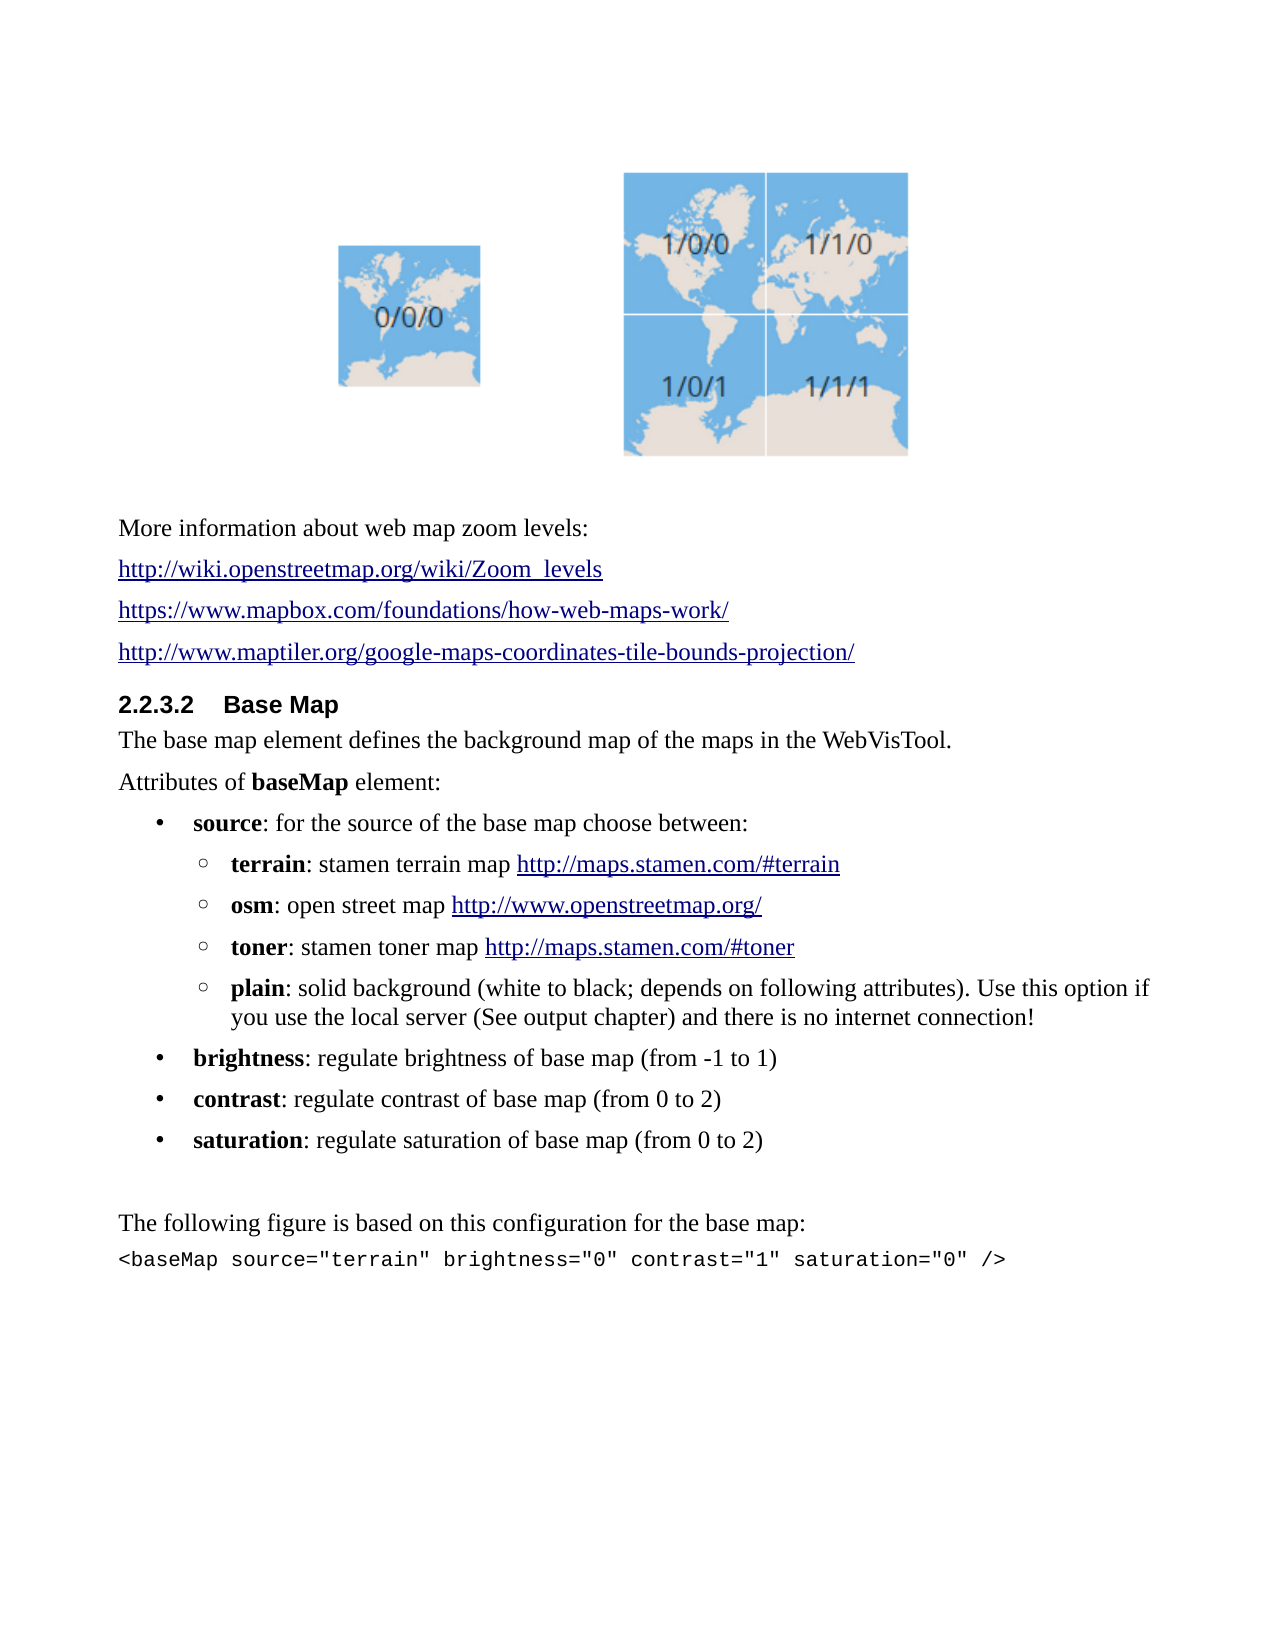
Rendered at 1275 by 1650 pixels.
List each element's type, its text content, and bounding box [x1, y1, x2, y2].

text <baseMap source="terrain" brightness="0" contrast="1" saturation="0" /> [118, 1249, 1157, 1273]
picture [327, 235, 490, 398]
list terrain: stamen terrain map http://maps.stamen.com/#terrain [193, 849, 1157, 878]
text Attributes of baseMap element: [118, 767, 1157, 795]
list brightness: regulate brightness of base map (from -1 to 1) [156, 1043, 1157, 1072]
picture [610, 159, 923, 472]
text https://www.mapbox.com/foundations/how-web-maps-work/ [118, 596, 1157, 624]
text http://www.maptiler.org/google-maps-coordinates-tile-bounds-projection/ [118, 637, 1157, 666]
list saturation: regulate saturation of base map (from 0 to 2) [156, 1125, 1157, 1154]
text The following figure is based on this configuration for the base map: [118, 1208, 1157, 1237]
text More information about web map zoom levels: [118, 513, 1157, 542]
list plain: solid background (white to black; depends on following attributes). Use this option if you use the local server (See output chapter) and there is no internet connection! [193, 973, 1157, 1030]
text http://wiki.openstreetmap.org/wiki/Zoom_levels [118, 554, 1157, 583]
subtitle Base Map [118, 691, 1157, 719]
list toner: stamen toner map http://maps.stamen.com/#toner [193, 932, 1157, 960]
list osm: open street map http://www.openstreetmap.org/ [193, 890, 1157, 919]
list contrast: regulate contrast of base map (from 0 to 2) [156, 1084, 1157, 1113]
text The base map element defines the background map of the maps in the WebVisTool. [118, 725, 1157, 754]
list source: for the source of the base map choose between: [156, 808, 1157, 837]
